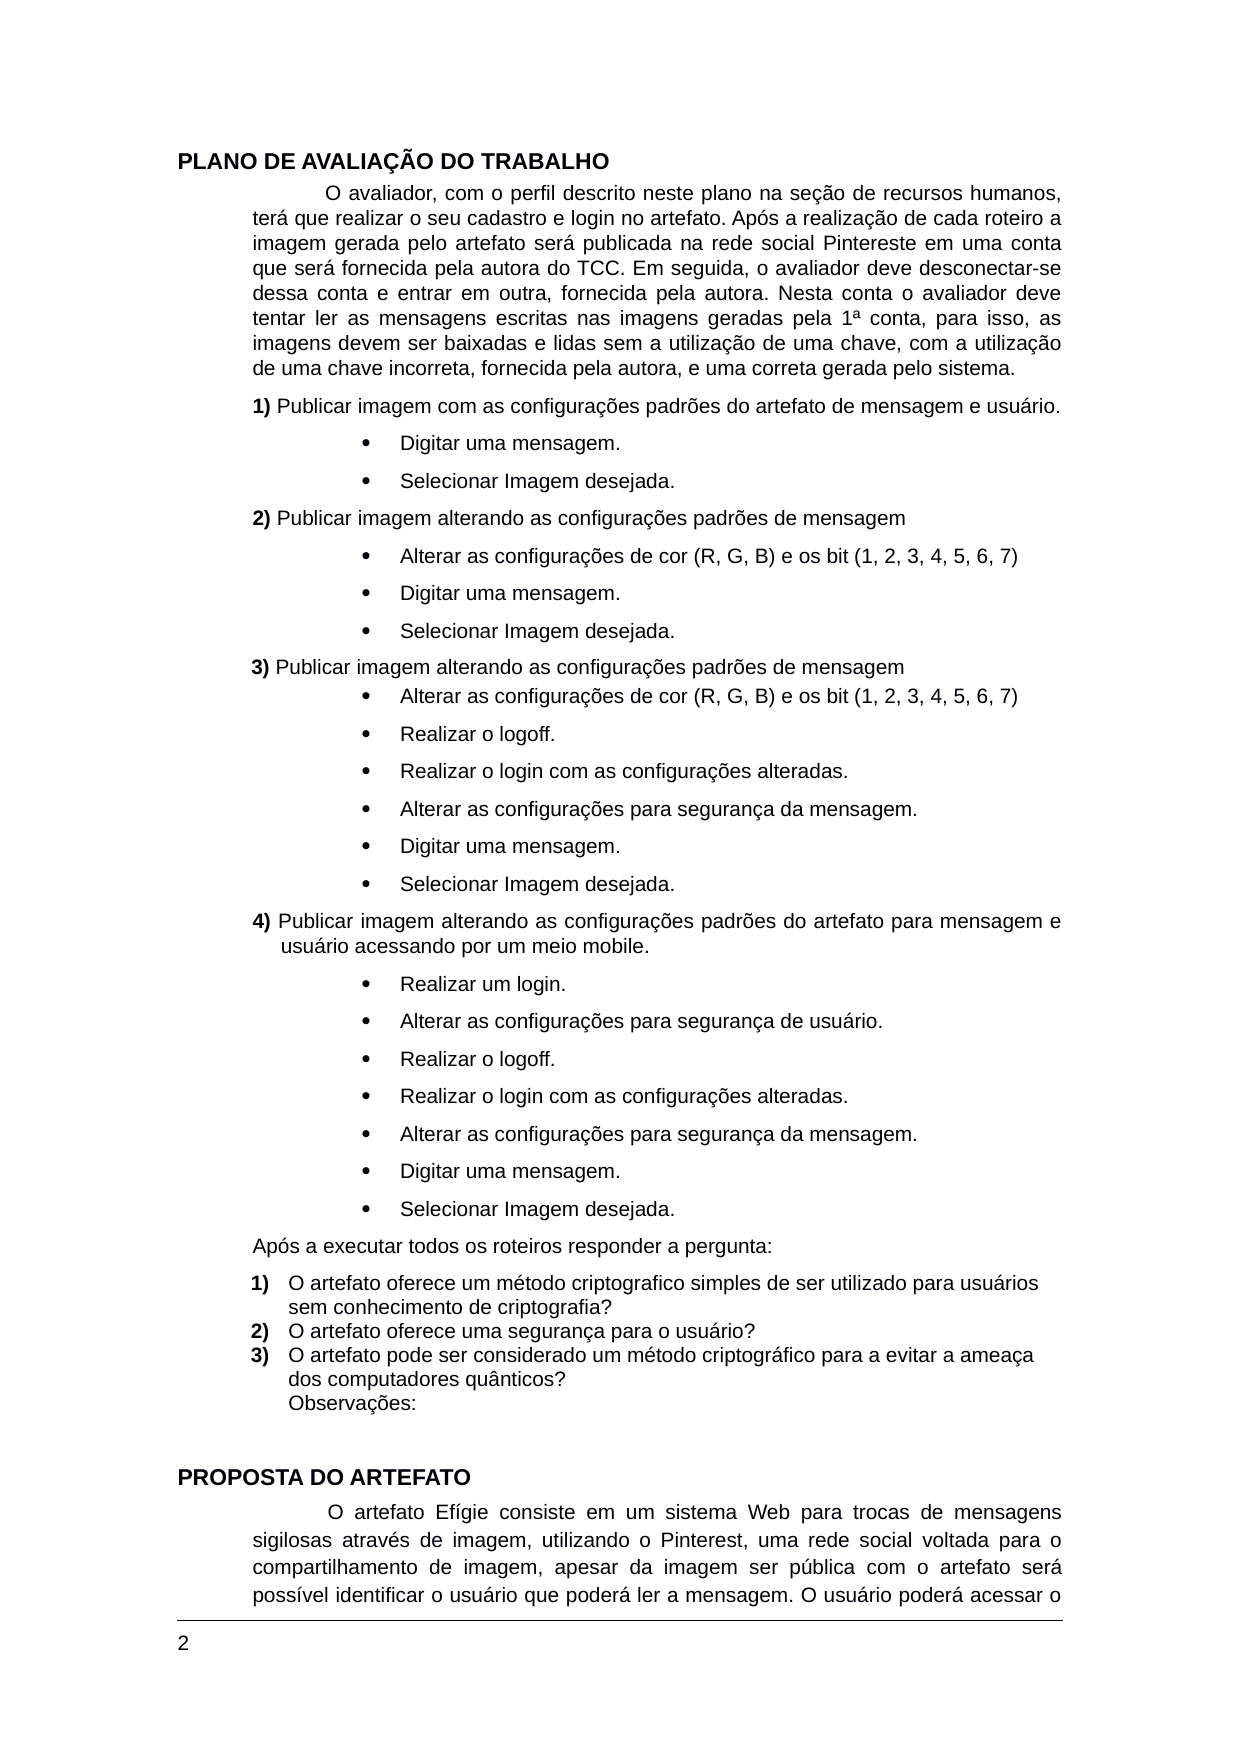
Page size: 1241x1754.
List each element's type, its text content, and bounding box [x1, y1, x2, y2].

text 2) Publicar imagem alterando as configurações padrões de mensagem [252, 505, 1063, 530]
list Realizar o login com as configurações alteradas. [362, 758, 1063, 783]
list Selecionar Imagem desejada. [362, 468, 1063, 493]
list Realizar o logoff. [362, 1046, 1063, 1071]
text 4) Publicar imagem alterando as configurações padrões do artefato para mensagem e usuário acessando por um meio mobile. [252, 908, 1063, 958]
list Realizar o login com as configurações alteradas. [362, 1083, 1063, 1108]
list Selecionar Imagem desejada. [362, 618, 1063, 643]
list Realizar um login. [362, 971, 1063, 996]
list Digitar uma mensagem. [362, 1158, 1063, 1183]
list Realizar o logoff. [362, 721, 1063, 746]
text 3) Publicar imagem alterando as configurações padrões de mensagem [177, 655, 1063, 679]
list Selecionar Imagem desejada. [362, 871, 1063, 896]
list Alterar as configurações para segurança de usuário. [362, 1008, 1063, 1033]
list Selecionar Imagem desejada. [362, 1196, 1063, 1221]
list Digitar uma mensagem. [362, 833, 1063, 858]
text O avaliador, com o perfil descrito neste plano na seção de recursos humanos, terá que realizar o seu cadastro e login no artefato. Após a realização de cada roteiro a imagem gerada pelo artefato será publicada na rede social Pintereste em uma conta que será fornecida pela autora do TCC. Em seguida, o avaliador deve desconectar-se dessa conta e entrar em outra, fornecida pela autora. Nesta conta o avaliador deve tentar ler as mensagens escritas nas imagens geradas pela 1ª conta, para isso, as imagens devem ser baixadas e lidas sem a utilização de uma chave, com a utilização de uma chave incorreta, fornecida pela autora, e uma correta gerada pelo sistema. [252, 180, 1063, 380]
list Digitar uma mensagem. [362, 580, 1063, 605]
list O artefato oferece uma segurança para o usuário? [251, 1319, 1063, 1343]
list Alterar as configurações para segurança da mensagem. [362, 796, 1063, 821]
text Após a executar todos os roteiros responder a pergunta: [252, 1233, 1063, 1258]
list Alterar as configurações para segurança da mensagem. [362, 1121, 1063, 1146]
subtitle Proposta do Artefato [177, 1463, 1063, 1490]
list Alterar as configurações de cor (R, G, B) e os bit (1, 2, 3, 4, 5, 6, 7) [362, 543, 1063, 568]
list O artefato oferece um método criptografico simples de ser utilizado para usuários sem conhecimento de criptografia? [251, 1271, 1063, 1319]
text O artefato Efígie consiste em um sistema Web para trocas de mensagens sigilosas através de imagem, utilizando o Pinterest, uma rede social voltada para o compartilhamento de imagem, apesar da imagem ser pública com o artefato será possível identificar o usuário que poderá ler a mensagem. O usuário poderá acessar o [252, 1500, 1063, 1606]
list O artefato pode ser considerado um método criptográfico para a evitar a ameaça dos computadores quânticos? [251, 1343, 1063, 1391]
text 1) Publicar imagem com as configurações padrões do artefato de mensagem e usuário. [252, 393, 1063, 418]
text Observações: [288, 1391, 1063, 1414]
subtitle Plano de Avaliação do Trabalho [177, 148, 1063, 174]
list Alterar as configurações de cor (R, G, B) e os bit (1, 2, 3, 4, 5, 6, 7) [362, 683, 1063, 708]
list Digitar uma mensagem. [362, 430, 1063, 455]
